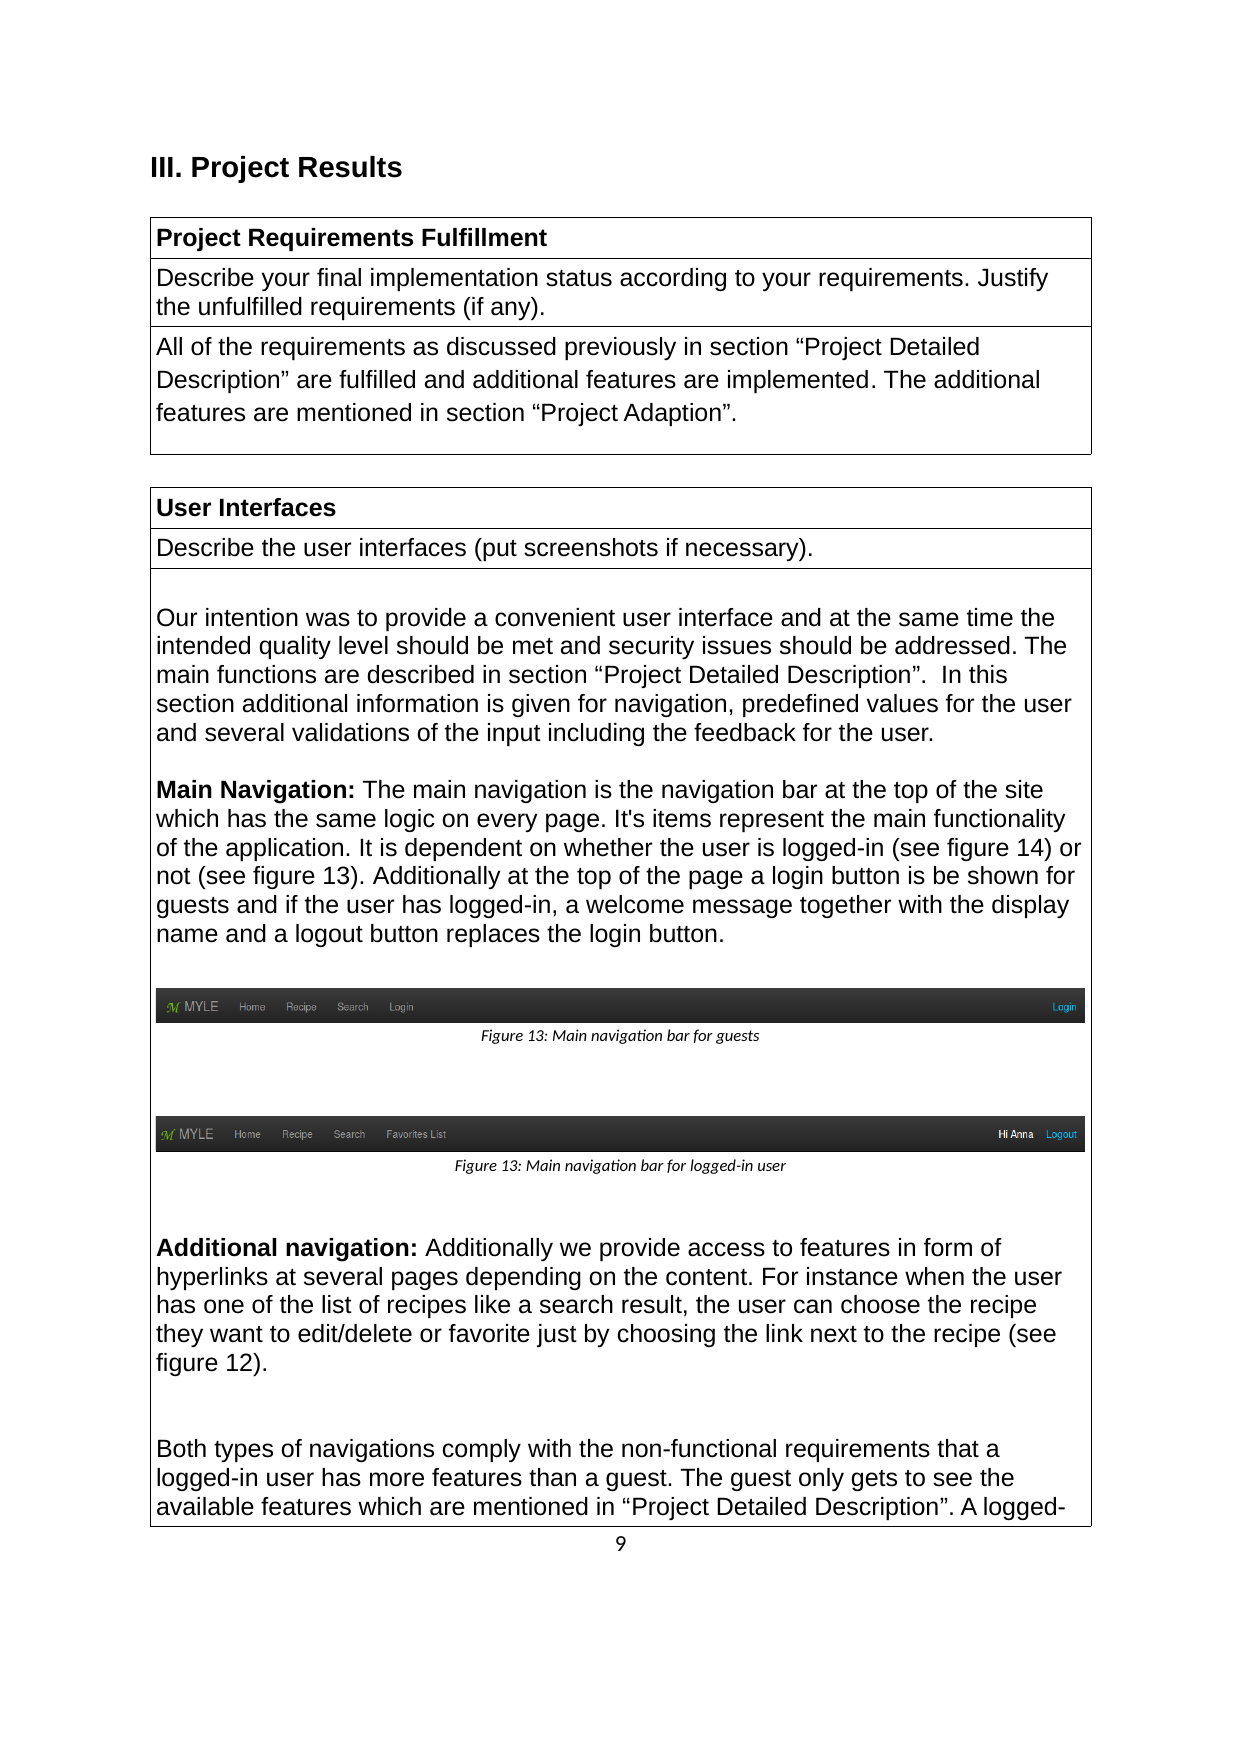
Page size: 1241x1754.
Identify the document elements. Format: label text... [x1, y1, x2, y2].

table_cell Describe your final implementation status according to your requirements. Justify the unfulfilled requirements (if any). [151, 259, 1091, 326]
table_cell Our intention was to provide a convenient user interface and at the same time the intended quality level should be met and security issues should be addressed. The main functions are described in section “Project Detailed Description”. In this section additional information is given for navigation, predefined values for the user and several validations of the input including the feedback for the user. Main Navigation: The main navigation is the navigation bar at the top of the site which has the same logic on every page. It's items represent the main functionality of the application. It is dependent on whether the user is logged-in (see figure 14) or not (see figure 13). Additionally at the top of the page a login button is be shown for guests and if the user has logged-in, a welcome message together with the display name and a logout button replaces the login button. Additional navigation: Additionally we provide access to features in form of hyperlinks at several pages depending on the content. For instance when the user has one of the list of recipes like a search result, the user can choose the recipe they want to edit/delete or favorite just by choosing the link next to the recipe (see figure 12). Both types of navigations comply with the non-functional requirements that a logged-in user has more features than a guest. The guest only gets to see the available features which are mentioned in “Project Detailed Description”. A logged-in user has extended features like edit or delete the own recipes or to view the recipes of the favorite list. Combo-boxes: The values for difficulties and weight units for recipes are predefined. There are 3 different types of difficulties. Each of the weight units have a short and long name like kg and kilogram. The user can access those values during creation or editing a recipe by combo-boxes. This brings uniformity to the data and improves the quality of data enormously. Predefined ingredients: The ingredients which are used within the recipes have to be defined in order to use them. This is the basis for a sufficient data quality and lay the foundation for future extensions like search for recipes by ingredients. Verify unique ingredient name: If the predefined ingredients are not sufficient they can be extended by a logged-in user (see “Project Detailed Description”). When a new ingredient is to be created, first the database is checked if one with the same name already exists. If yes, a pop-up with an error message is shown, if not the ingredient will be created. Validation of input: We have several input validations in place. If a validation failed an error message is shown right under the corresponding field (see figure 15). a) Text: Due to security reasons text is only interpreted as simple text. This is used for the user data like email address or phone number as well as for the recipe data like recipe name, description or instructions. Additionally the text has a maximal number of characters. These is different for each textfield and correspond with the length of the textfields in the database. b) Numbers: The duration of a recipe makes only sense if it is a positive number higher than 0. This is checked as well. c) Mandatory fields: All fields for recipe and user are defined as mandatory fields. The description of the recipe is the exception from that rule. This is checked when the data of a recipe or user are inserted during creation or in the case of recipe additionally when it is edited. d) Mandatory ingredient: A recipe can have several ingredients but to save a recipe the check for at least 1 ingredient needs to be passed. Additionally all necessary fields like ingredient, amount and weight unit need to be filled. Verify unique user identification: The email address of a user is used for identifying a user. Therefore it has to be unique. During the process of creating a user this check has to be passed and if not a message as pop up will be provided. Verify password: The password for a new user account has to be inserted twice to prevent typos. These 2 versions have to be equal in order to pass the check otherwise a pop up inform the user. [151, 569, 1091, 1103]
text III. Project Results [150, 150, 1091, 183]
table_header User Interfaces [151, 488, 1091, 528]
table_cell Our intention was to provide a convenient user interface and at the same time the intended quality level should be met and security issues should be addressed. The main functions are described in section “Project Detailed Description”. In this section additional information is given for navigation, predefined values for the user and several validations of the input including the feedback for the user. Main Navigation: The main navigation is the navigation bar at the top of the site which has the same logic on every page. It's items represent the main functionality of the application. It is dependent on whether the user is logged-in (see figure 14) or not (see figure 13). Additionally at the top of the page a login button is be shown for guests and if the user has logged-in, a welcome message together with the display name and a logout button replaces the login button. Additional navigation: Additionally we provide access to features in form of hyperlinks at several pages depending on the content. For instance when the user has one of the list of recipes like a search result, the user can choose the recipe they want to edit/delete or favorite just by choosing the link next to the recipe (see figure 12). Both types of navigations comply with the non-functional requirements that a logged-in user has more features than a guest. The guest only gets to see the available features which are mentioned in “Project Detailed Description”. A logged-in user has extended features like edit or delete the own recipes or to view the recipes of the favorite list. Combo-boxes: The values for difficulties and weight units for recipes are predefined. There are 3 different types of difficulties. Each of the weight units have a short and long name like kg and kilogram. The user can access those values during creation or editing a recipe by combo-boxes. This brings uniformity to the data and improves the quality of data enormously. Predefined ingredients: The ingredients which are used within the recipes have to be defined in order to use them. This is the basis for a sufficient data quality and lay the foundation for future extensions like search for recipes by ingredients. Verify unique ingredient name: If the predefined ingredients are not sufficient they can be extended by a logged-in user (see “Project Detailed Description”). When a new ingredient is to be created, first the database is checked if one with the same name already exists. If yes, a pop-up with an error message is shown, if not the ingredient will be created. Validation of input: We have several input validations in place. If a validation failed an error message is shown right under the corresponding field (see figure 15). a) Text: Due to security reasons text is only interpreted as simple text. This is used for the user data like email address or phone number as well as for the recipe data like recipe name, description or instructions. Additionally the text has a maximal number of characters. These is different for each textfield and correspond with the length of the textfields in the database. b) Numbers: The duration of a recipe makes only sense if it is a positive number higher than 0. This is checked as well. c) Mandatory fields: All fields for recipe and user are defined as mandatory fields. The description of the recipe is the exception from that rule. This is checked when the data of a recipe or user are inserted during creation or in the case of recipe additionally when it is edited. d) Mandatory ingredient: A recipe can have several ingredients but to save a recipe the check for at least 1 ingredient needs to be passed. Additionally all necessary fields like ingredient, amount and weight unit need to be filled. Verify unique user identification: The email address of a user is used for identifying a user. Therefore it has to be unique. During the process of creating a user this check has to be passed and if not a message as pop up will be provided. Verify password: The password for a new user account has to be inserted twice to prevent typos. These 2 versions have to be equal in order to pass the check otherwise a pop up inform the user. [151, 1104, 1091, 1526]
picture [155, 988, 1085, 1023]
table_cell Describe the user interfaces (put screenshots if necessary). [151, 529, 1091, 568]
table_header Project Requirements Fulfillment [151, 218, 1091, 257]
picture [155, 1116, 1085, 1153]
table_cell All of the requirements as discussed previously in section “Project Detailed Description” are fulfilled and additional features are implemented. The additional features are mentioned in section “Project Adaption”. [151, 327, 1091, 454]
